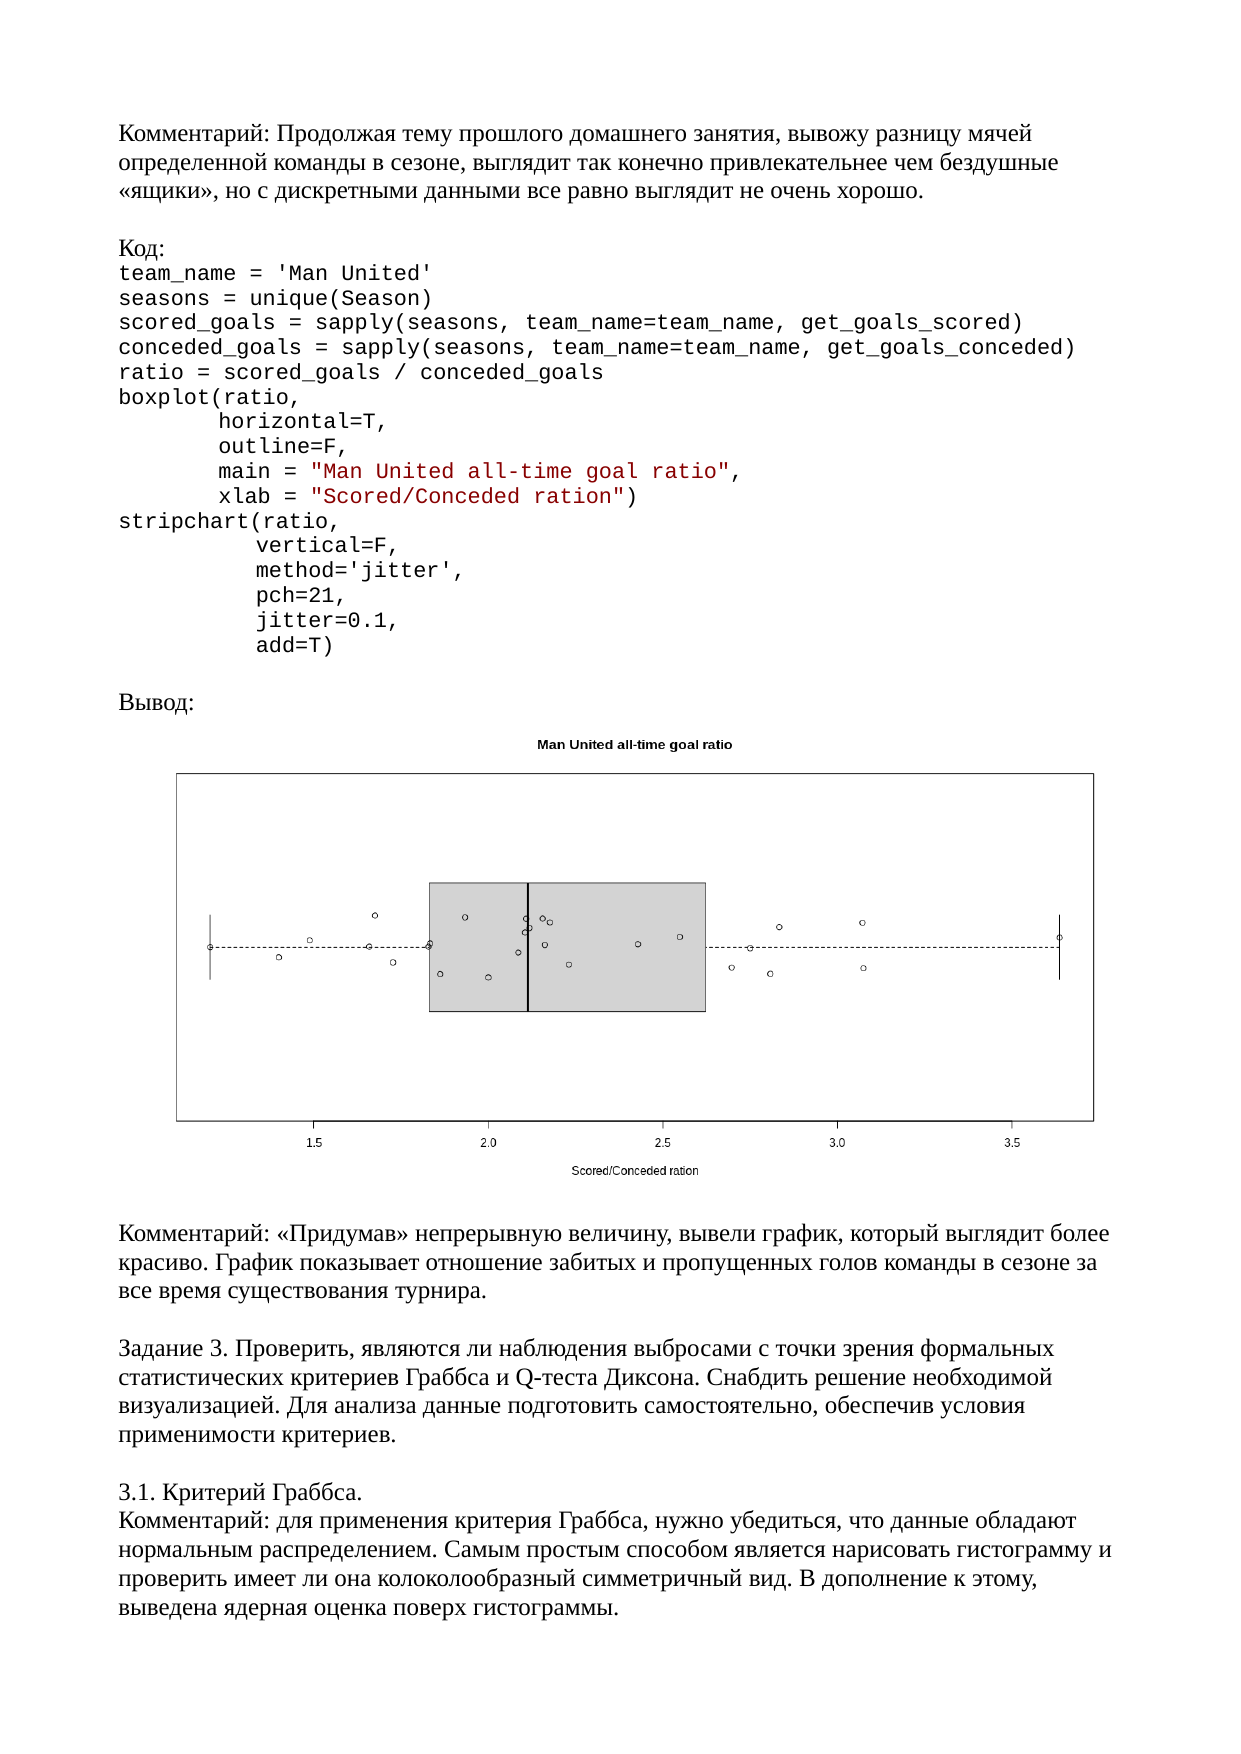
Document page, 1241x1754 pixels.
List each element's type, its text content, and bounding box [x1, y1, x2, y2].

text conceded_goals = sapply(seasons, team_name=team_name, get_goals_conceded) [118, 336, 1122, 361]
text method='jitter', [118, 559, 1122, 584]
text outline=F, [118, 435, 1122, 460]
text boxplot(ratio, [118, 386, 1122, 411]
text xlab = "Scored/Conceded ration") [118, 485, 1122, 510]
text team_name = 'Man United' [118, 262, 1122, 287]
text Вывод: [118, 687, 1122, 716]
text jitter=0.1, [118, 609, 1122, 634]
text vertical=F, [118, 534, 1122, 559]
text 3.1. Критерий Граббса. [118, 1477, 1122, 1506]
text Комментарий: Продолжая тему прошлого домашнего занятия, вывожу разницу мячей определенной команды в сезоне, выглядит так конечно привлекательнее чем бездушные «ящики», но с дискретными данными все равно выглядит не очень хорошо. [118, 118, 1122, 204]
text Код: [118, 233, 1122, 262]
text Комментарий: «Придумав» непрерывную величину, вывели график, который выглядит более красиво. График показывает отношение забитых и пропущенных голов команды в сезоне за все время существования турнира. [118, 1218, 1122, 1304]
text Задание 3. Проверить, являются ли наблюдения выбросами с точки зрения формальных статистических критериев Граббса и Q-теста Диксона. Снабдить решение необходимой визуализацией. Для анализа данные подготовить самостоятельно, обеспечив условия применимости критериев. [118, 1333, 1122, 1448]
text add=T) [118, 634, 1122, 658]
text pch=21, [118, 584, 1122, 609]
text stripchart(ratio, [118, 510, 1122, 534]
text Комментарий: для применения критерия Граббса, нужно убедиться, что данные обладают нормальным распределением. Самым простым способом является нарисовать гистограмму и проверить имеет ли она колоколообразный симметричный вид. В дополнение к этому, выведена ядерная оценка поверх гистограммы. [118, 1506, 1122, 1621]
text seasons = unique(Season) [118, 287, 1122, 311]
text scored_goals = sapply(seasons, team_name=team_name, get_goals_scored) [118, 311, 1122, 336]
text main = "Man United all-time goal ratio", [118, 460, 1122, 485]
picture [118, 716, 1123, 1190]
text horizontal=T, [118, 411, 1122, 435]
text ratio = scored_goals / conceded_goals [118, 361, 1122, 386]
